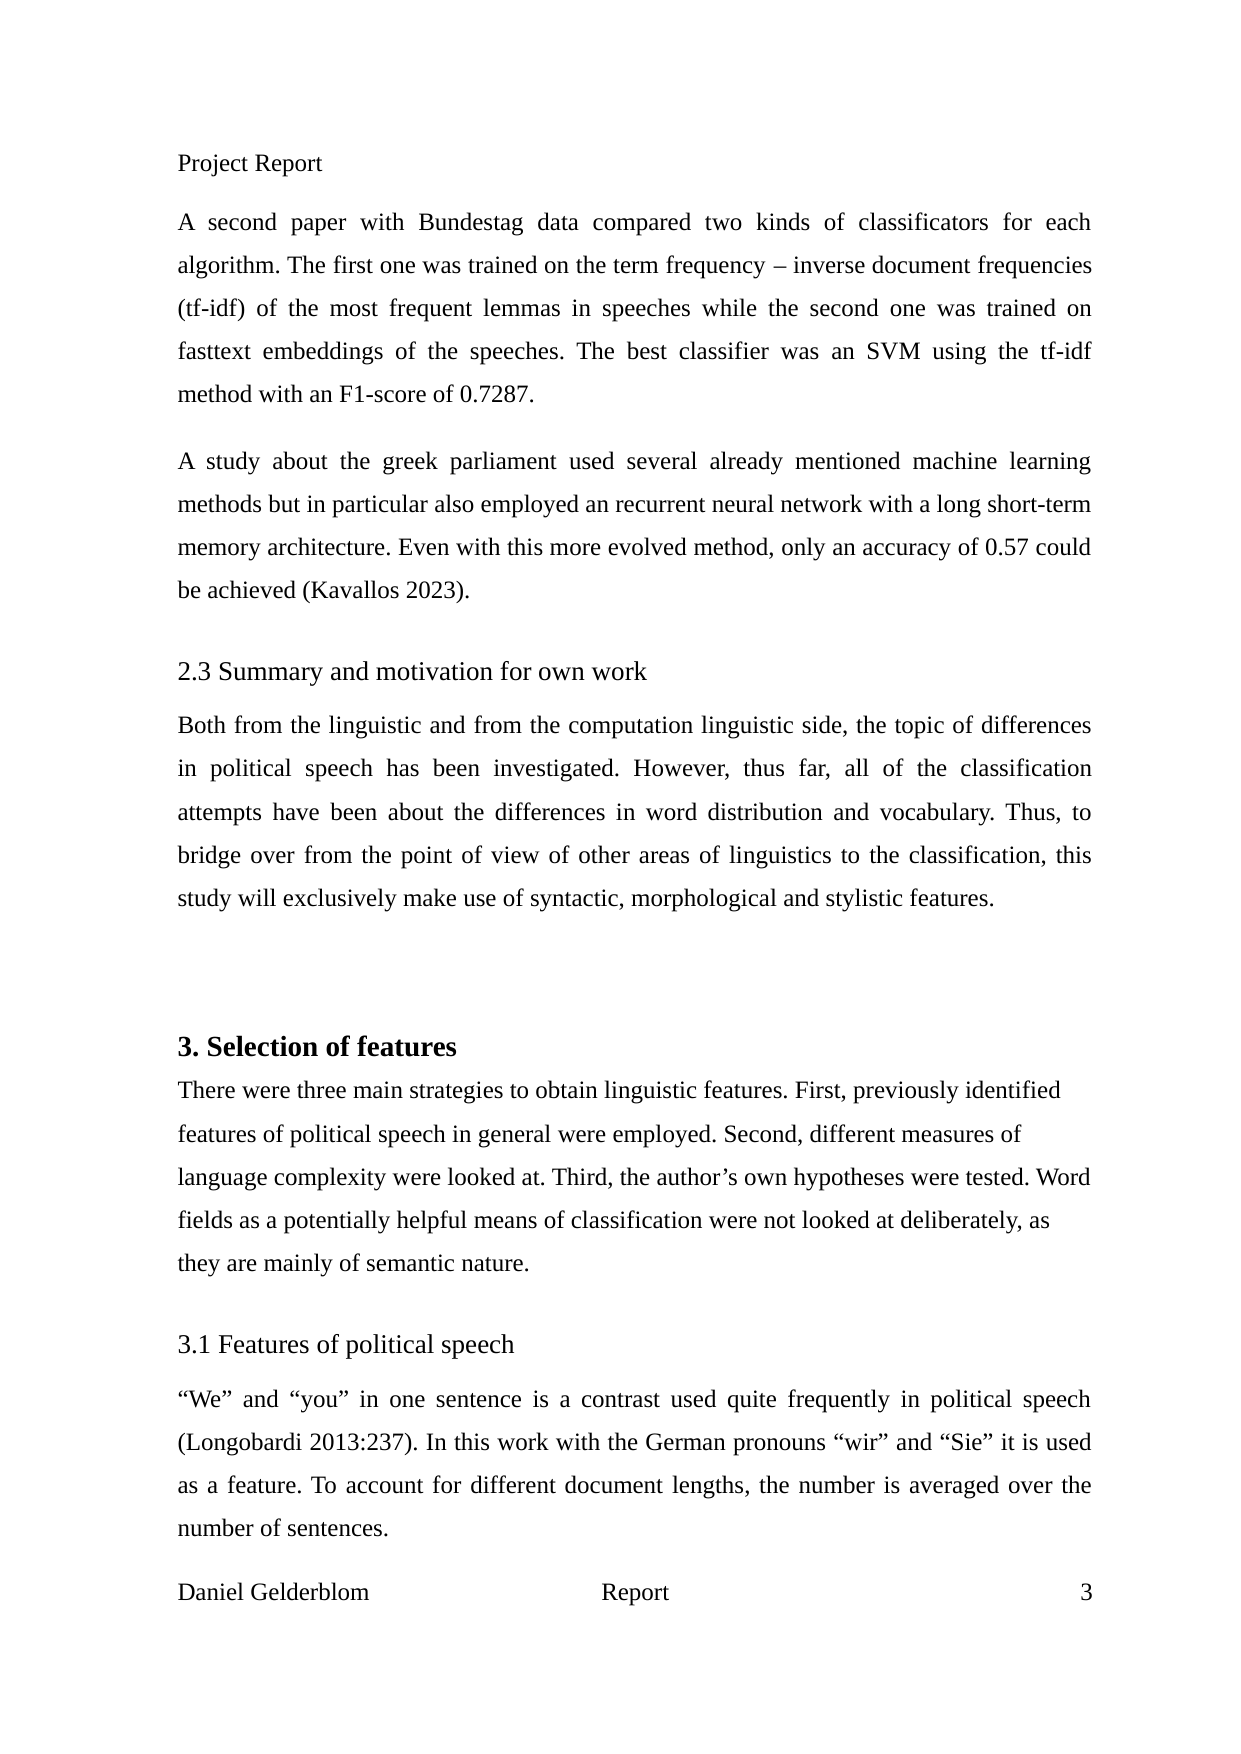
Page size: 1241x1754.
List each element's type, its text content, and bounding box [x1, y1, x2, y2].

subtitle 3. Selection of features [177, 1029, 1093, 1063]
text A study about the greek parliament used several already mentioned machine learning methods but in particular also employed an recurrent neural network with a long short-term memory architecture. Even with this more evolved method, only an accuracy of 0.57 could be achieved (Kavallos 2023). [177, 446, 1093, 604]
text “We” and “you” in one sentence is a contrast used quite frequently in political speech (Longobardi 2013:237). In this work with the German pronouns “wir” and “Sie” it is used as a feature. To account for different document lengths, the number is averaged over the number of sentences. [177, 1384, 1093, 1542]
subtitle 3.1 Features of political speech [177, 1329, 1093, 1360]
text Both from the linguistic and from the computation linguistic side, the topic of differences in political speech has been investigated. However, thus far, all of the classification attempts have been about the differences in word distribution and vocabulary. Thus, to bridge over from the point of view of other areas of linguistics to the classification, this study will exclusively make use of syntactic, morphological and stylistic features. [177, 710, 1093, 912]
subtitle 2.3 Summary and motivation for own work [177, 655, 1093, 686]
text A second paper with Bundestag data compared two kinds of classificators for each algorithm. The first one was trained on the term frequency – inverse document frequencies (tf-idf) of the most frequent lemmas in speeches while the second one was trained on fasttext embeddings of the speeches. The best classifier was an SVM using the tf-idf method with an F1-score of 0.7287. [177, 207, 1093, 408]
text There were three main strategies to obtain linguistic features. First, previously identified features of political speech in general were employed. Second, different measures of language complexity were looked at. Third, the author’s own hypotheses were tested. Word fields as a potentially helpful means of classification were not looked at deliberately, as they are mainly of semantic nature. [177, 1076, 1093, 1277]
